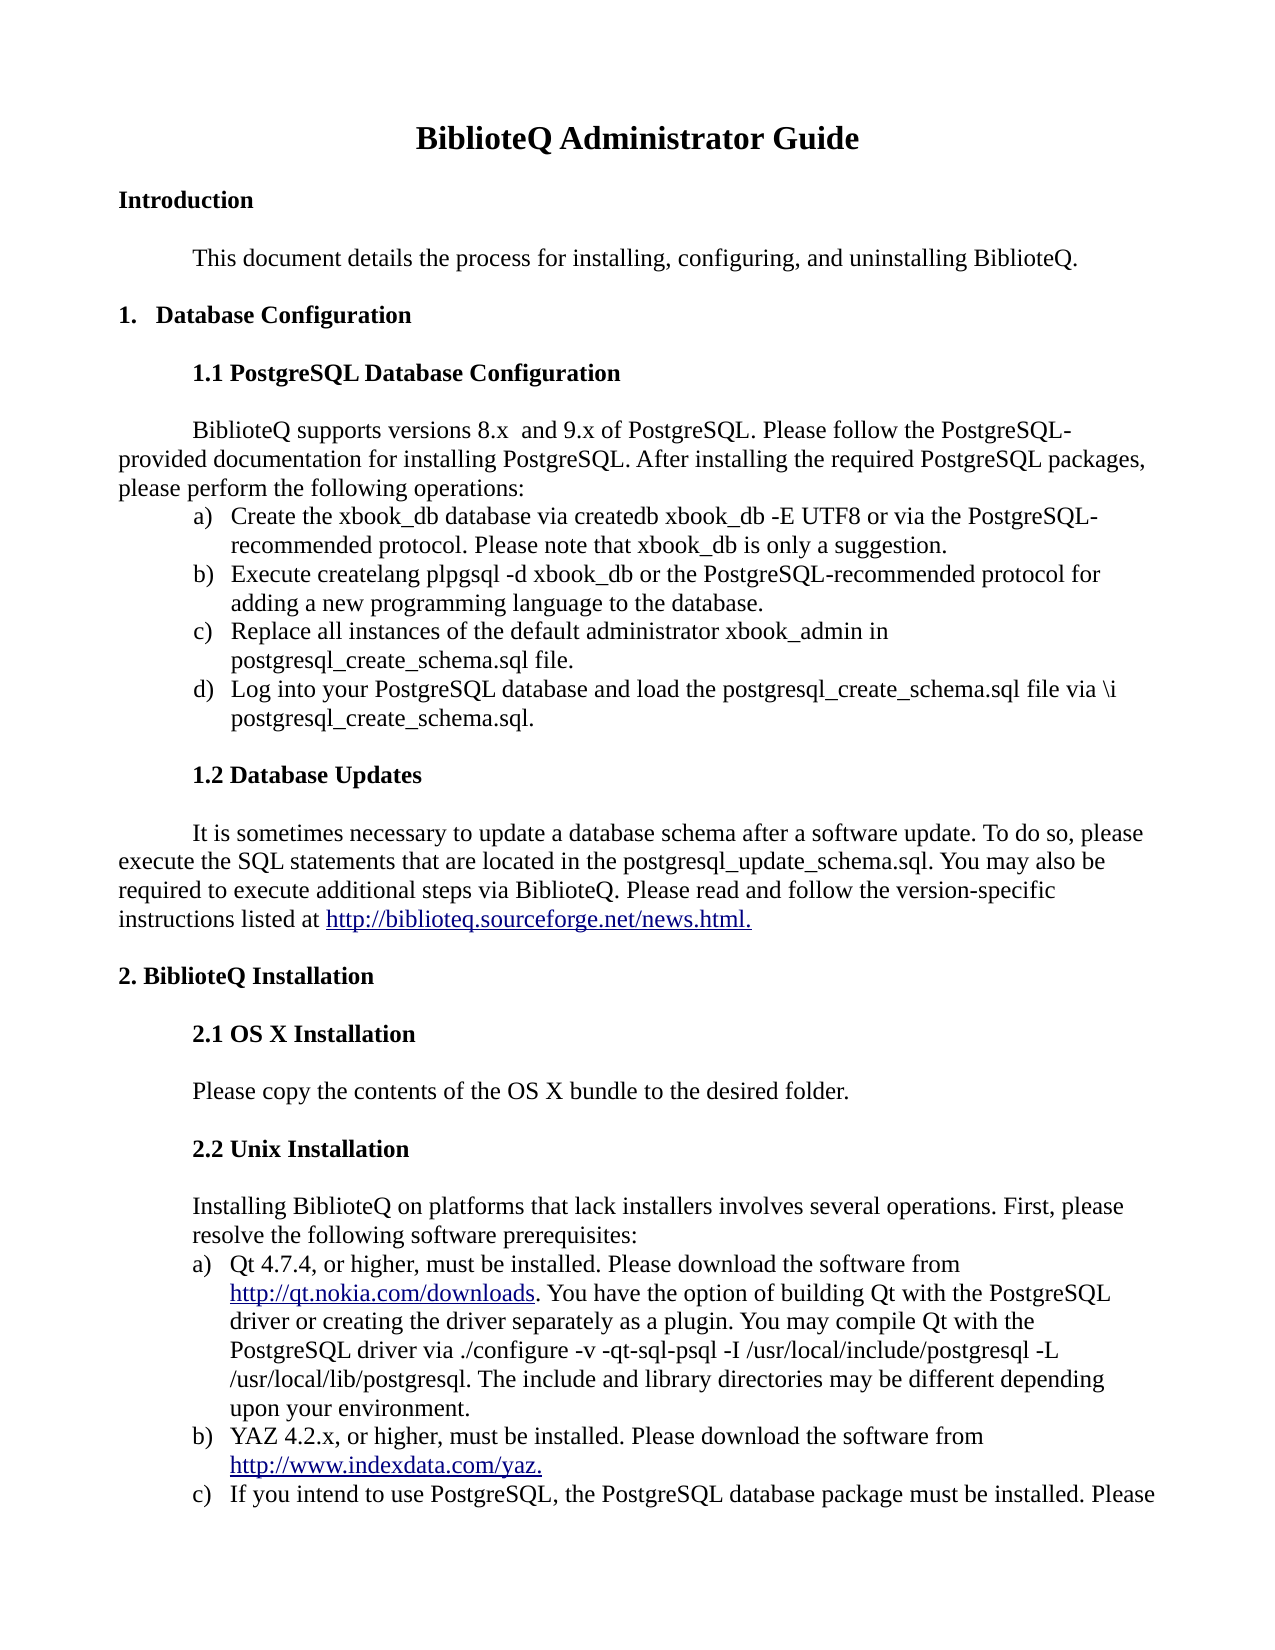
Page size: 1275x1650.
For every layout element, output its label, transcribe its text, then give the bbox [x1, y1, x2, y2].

text 1.2 Database Updates [118, 760, 1157, 789]
text 2.1 OS X Installation [118, 1019, 1157, 1048]
text It is sometimes necessary to update a database schema after a software update. To do so, please execute the SQL statements that are located in the postgresql_update_schema.sql. You may also be required to execute additional steps via BiblioteQ. Please read and follow the version-specific instructions listed at http://biblioteq.sourceforge.net/news.html. [118, 818, 1157, 933]
list Log into your PostgreSQL database and load the postgresql_create_schema.sql file via \i postgresql_create_schema.sql. [193, 674, 1157, 731]
list YAZ 4.2.x, or higher, must be installed. Please download the software from http://www.indexdata.com/yaz. [192, 1421, 1157, 1479]
text Introduction [118, 185, 1157, 214]
text BiblioteQ supports versions 8.x and 9.x of PostgreSQL. Please follow the PostgreSQL-provided documentation for installing PostgreSQL. After installing the required PostgreSQL packages, please perform the following operations: [118, 415, 1157, 501]
list Create the xbook_db database via createdb xbook_db -E UTF8 or via the PostgreSQL-recommended protocol. Please note that xbook_db is only a suggestion. [193, 501, 1157, 559]
list If you intend to use PostgreSQL, the PostgreSQL database package must be installed. Please [192, 1479, 1157, 1508]
text Please copy the contents of the OS X bundle to the desired folder. [118, 1076, 1157, 1105]
text This document details the process for installing, configuring, and uninstalling BiblioteQ. [118, 243, 1157, 271]
text 2.2 Unix Installation [118, 1134, 1157, 1163]
text 1.1 PostgreSQL Database Configuration [118, 358, 1157, 386]
text 2. BiblioteQ Installation [118, 961, 1157, 990]
text BiblioteQ Administrator Guide [118, 118, 1157, 156]
list Execute createlang plpgsql -d xbook_db or the PostgreSQL-recommended protocol for adding a new programming language to the database. [193, 559, 1157, 616]
list Replace all instances of the default administrator xbook_admin in postgresql_create_schema.sql file. [193, 616, 1157, 674]
text Installing BiblioteQ on platforms that lack installers involves several operations. First, please resolve the following software prerequisites: [118, 1191, 1157, 1249]
list Qt 4.7.4, or higher, must be installed. Please download the software from http://qt.nokia.com/downloads. You have the option of building Qt with the PostgreSQL driver or creating the driver separately as a plugin. You may compile Qt with the PostgreSQL driver via ./configure -v -qt-sql-psql -I /usr/local/include/postgresql -L /usr/local/lib/postgresql. The include and library directories may be different depending upon your environment. [192, 1249, 1157, 1421]
list Database Configuration [118, 300, 1157, 329]
